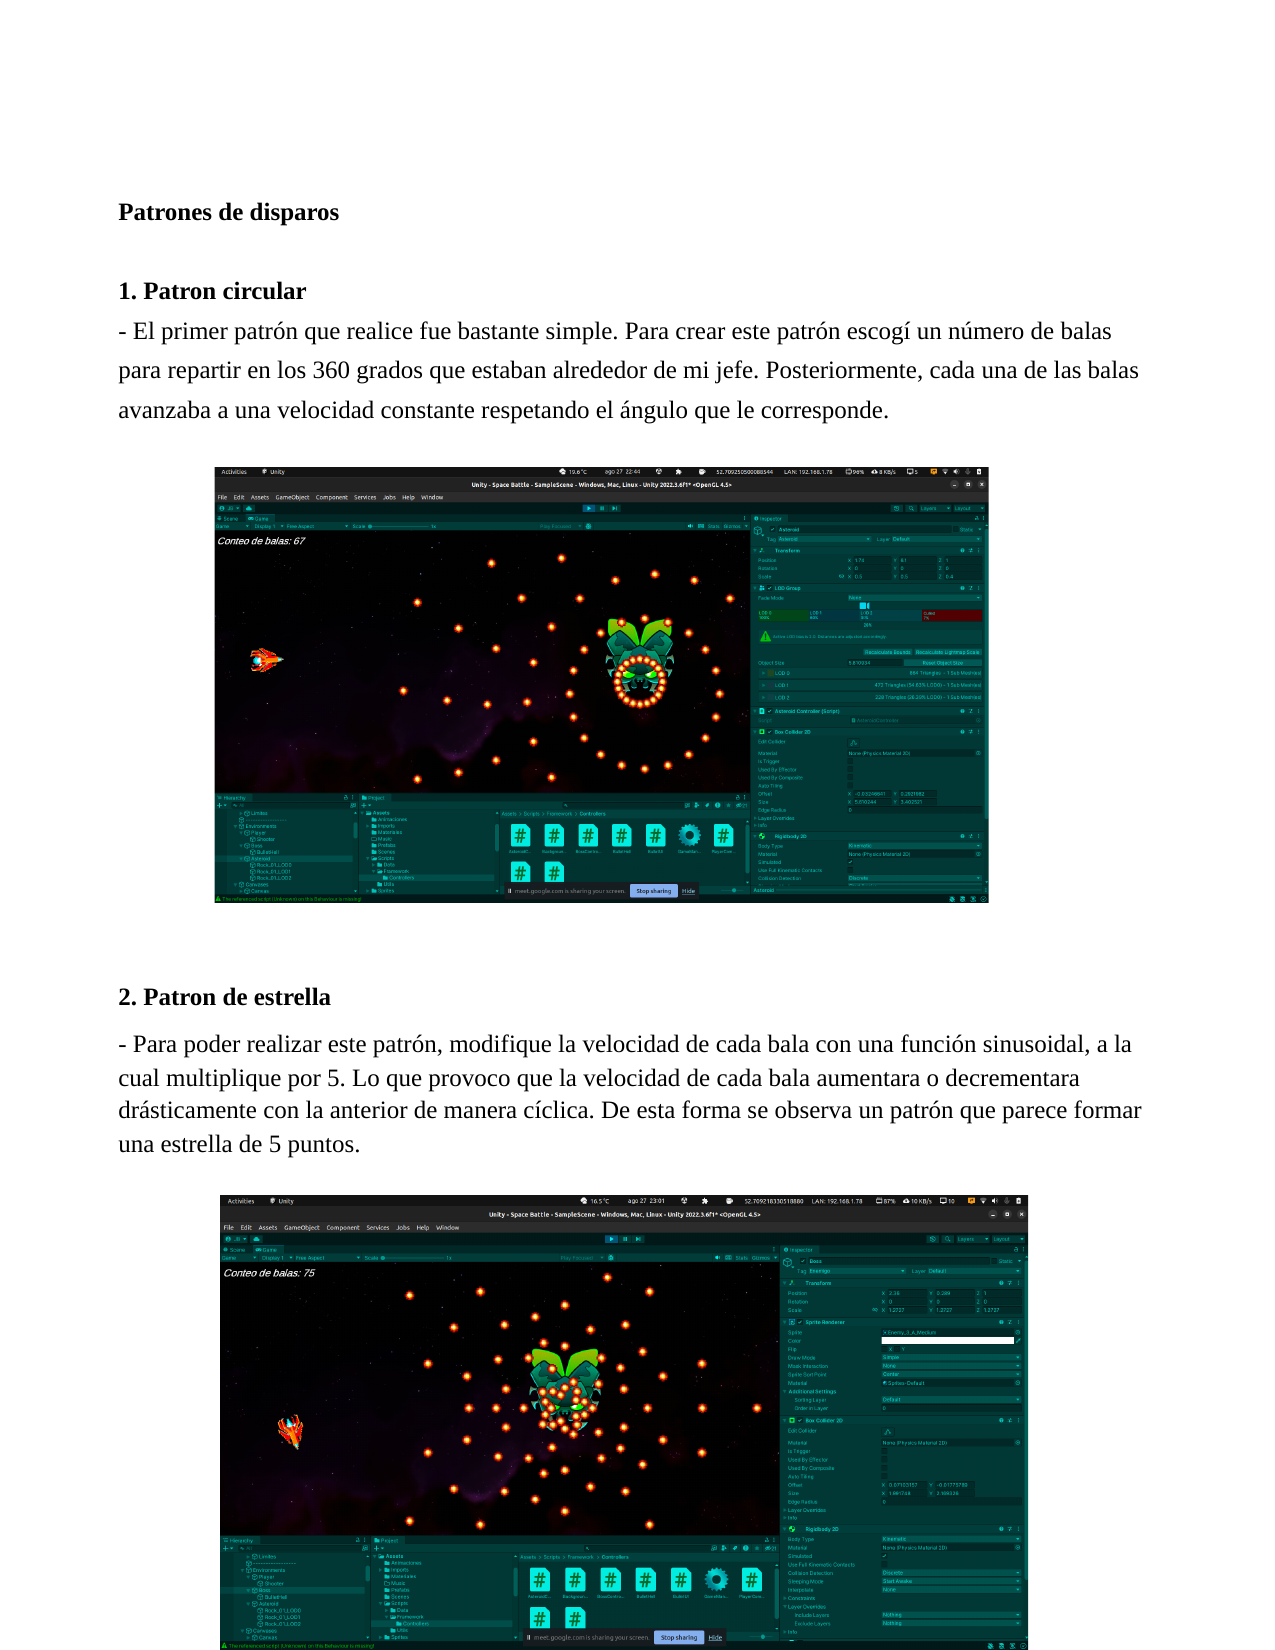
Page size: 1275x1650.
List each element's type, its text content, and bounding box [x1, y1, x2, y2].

picture [220, 1195, 1029, 1650]
picture [214, 467, 989, 903]
text - El primer patrón que realice fue bastante simple. Para crear este patrón escogí un número de balas para repartir en los 360 grados que estaban alrededor de mi jefe. Posteriormente, cada una de las balas avanzaba a una velocidad constante respetando el ángulo que le corresponde. [118, 316, 1157, 424]
text - Para poder realizar este patrón, modifique la velocidad de cada bala con una función sinusoidal, a la cual multiplique por 5. Lo que provoco que la velocidad de cada bala aumentara o decrementara drásticamente con la anterior de manera cíclica. De esta forma se observa un patrón que parece formar una estrella de 5 puntos. [118, 1029, 1157, 1157]
text Patrones de disparos [118, 197, 1157, 226]
text 2. Patron de estrella [118, 982, 1157, 1011]
text 1. Patron circular [118, 276, 1157, 305]
